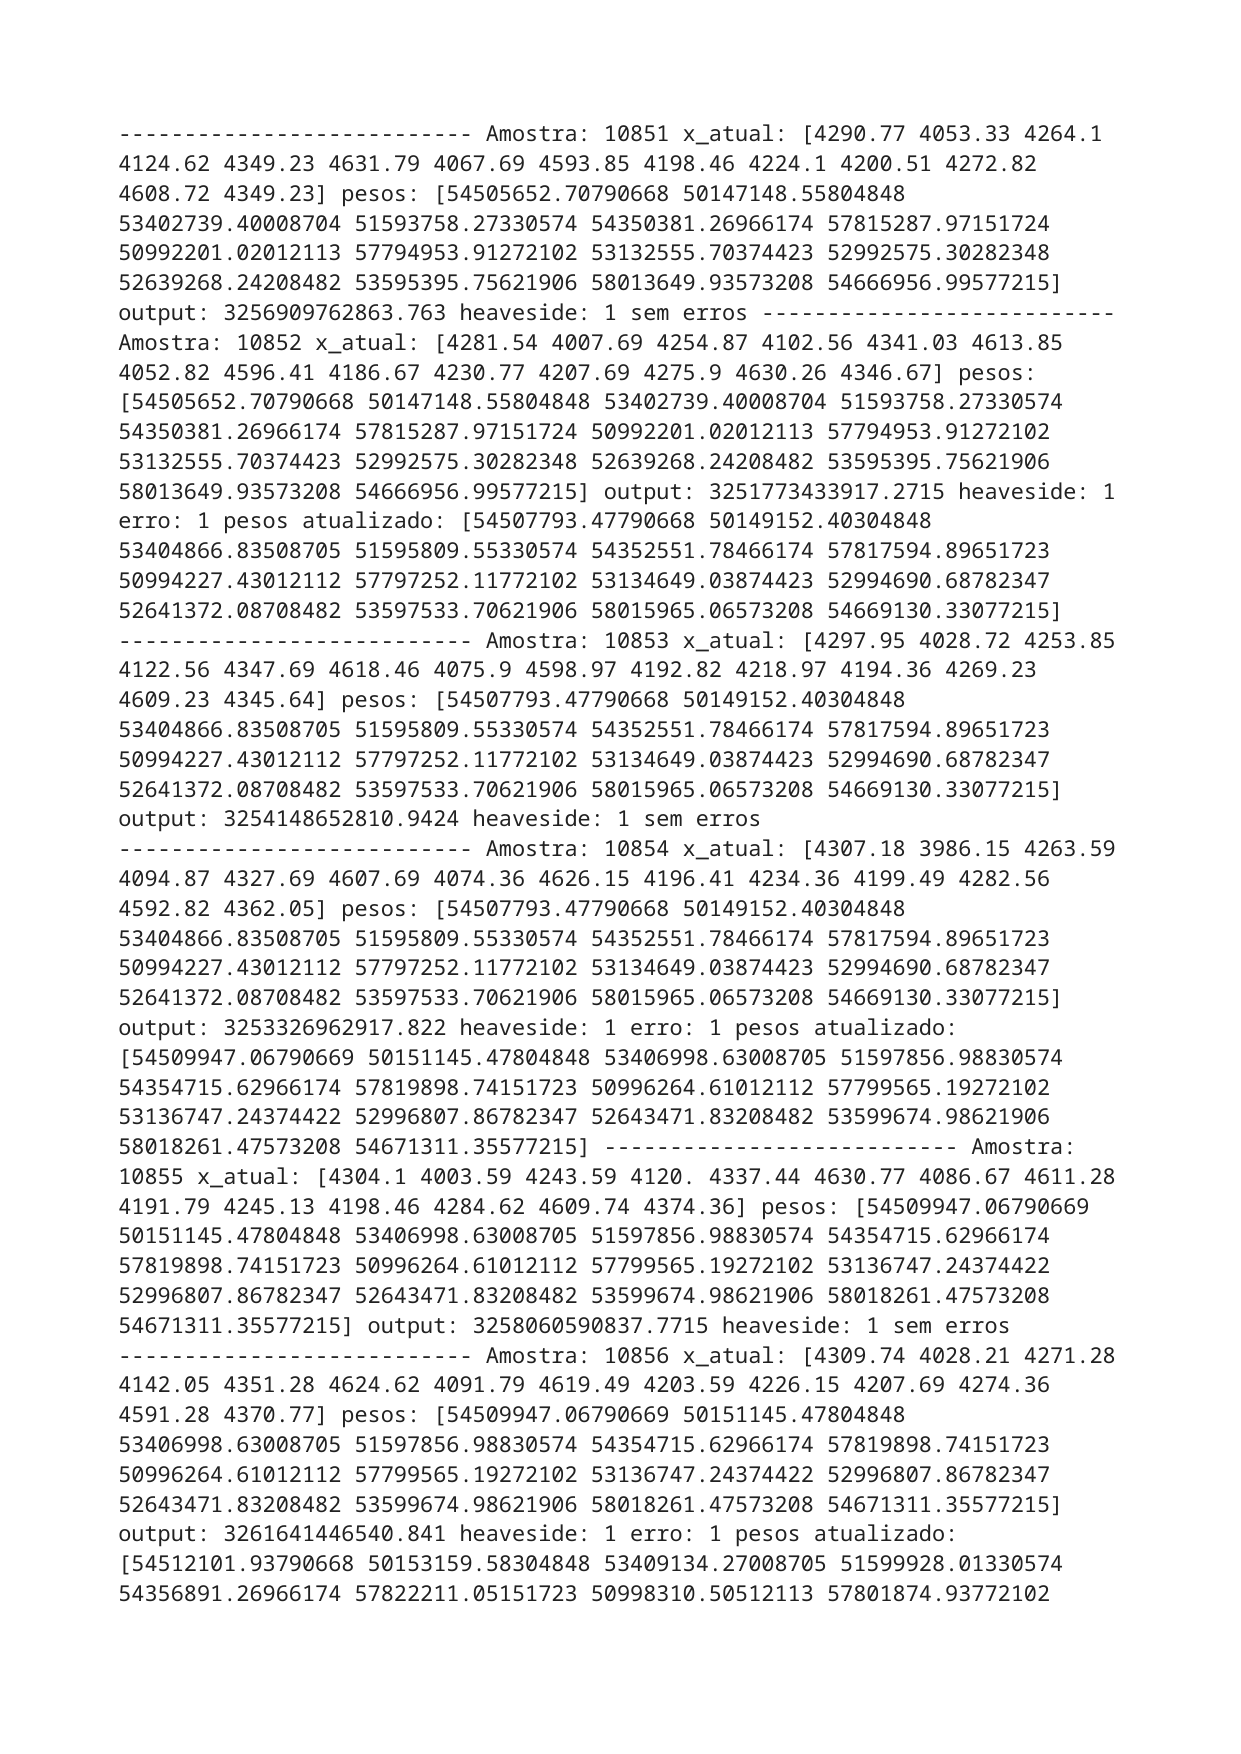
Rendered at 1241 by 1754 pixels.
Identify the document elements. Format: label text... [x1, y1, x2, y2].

text --------------------------- Amostra: 10851 x_atual: [4290.77 4053.33 4264.1 4124.62 4349.23 4631.79 4067.69 4593.85 4198.46 4224.1 4200.51 4272.82 4608.72 4349.23] pesos: [54505652.70790668 50147148.55804848 53402739.40008704 51593758.27330574 54350381.26966174 57815287.97151724 50992201.02012113 57794953.91272102 53132555.70374423 52992575.30282348 52639268.24208482 53595395.75621906 58013649.93573208 54666956.99577215] output: 3256909762863.763 heaveside: 1 sem erros --------------------------- Amostra: 10852 x_atual: [4281.54 4007.69 4254.87 4102.56 4341.03 4613.85 4052.82 4596.41 4186.67 4230.77 4207.69 4275.9 4630.26 4346.67] pesos: [54505652.70790668 50147148.55804848 53402739.40008704 51593758.27330574 54350381.26966174 57815287.97151724 50992201.02012113 57794953.91272102 53132555.70374423 52992575.30282348 52639268.24208482 53595395.75621906 58013649.93573208 54666956.99577215] output: 3251773433917.2715 heaveside: 1 erro: 1 pesos atualizado: [54507793.47790668 50149152.40304848 53404866.83508705 51595809.55330574 54352551.78466174 57817594.89651723 50994227.43012112 57797252.11772102 53134649.03874423 52994690.68782347 52641372.08708482 53597533.70621906 58015965.06573208 54669130.33077215] --------------------------- Amostra: 10853 x_atual: [4297.95 4028.72 4253.85 4122.56 4347.69 4618.46 4075.9 4598.97 4192.82 4218.97 4194.36 4269.23 4609.23 4345.64] pesos: [54507793.47790668 50149152.40304848 53404866.83508705 51595809.55330574 54352551.78466174 57817594.89651723 50994227.43012112 57797252.11772102 53134649.03874423 52994690.68782347 52641372.08708482 53597533.70621906 58015965.06573208 54669130.33077215] output: 3254148652810.9424 heaveside: 1 sem erros --------------------------- Amostra: 10854 x_atual: [4307.18 3986.15 4263.59 4094.87 4327.69 4607.69 4074.36 4626.15 4196.41 4234.36 4199.49 4282.56 4592.82 4362.05] pesos: [54507793.47790668 50149152.40304848 53404866.83508705 51595809.55330574 54352551.78466174 57817594.89651723 50994227.43012112 57797252.11772102 53134649.03874423 52994690.68782347 52641372.08708482 53597533.70621906 58015965.06573208 54669130.33077215] output: 3253326962917.822 heaveside: 1 erro: 1 pesos atualizado: [54509947.06790669 50151145.47804848 53406998.63008705 51597856.98830574 54354715.62966174 57819898.74151723 50996264.61012112 57799565.19272102 53136747.24374422 52996807.86782347 52643471.83208482 53599674.98621906 58018261.47573208 54671311.35577215] --------------------------- Amostra: 10855 x_atual: [4304.1 4003.59 4243.59 4120. 4337.44 4630.77 4086.67 4611.28 4191.79 4245.13 4198.46 4284.62 4609.74 4374.36] pesos: [54509947.06790669 50151145.47804848 53406998.63008705 51597856.98830574 54354715.62966174 57819898.74151723 50996264.61012112 57799565.19272102 53136747.24374422 52996807.86782347 52643471.83208482 53599674.98621906 58018261.47573208 54671311.35577215] output: 3258060590837.7715 heaveside: 1 sem erros --------------------------- Amostra: 10856 x_atual: [4309.74 4028.21 4271.28 4142.05 4351.28 4624.62 4091.79 4619.49 4203.59 4226.15 4207.69 4274.36 4591.28 4370.77] pesos: [54509947.06790669 50151145.47804848 53406998.63008705 51597856.98830574 54354715.62966174 57819898.74151723 50996264.61012112 57799565.19272102 53136747.24374422 52996807.86782347 52643471.83208482 53599674.98621906 58018261.47573208 54671311.35577215] output: 3261641446540.841 heaveside: 1 erro: 1 pesos atualizado: [54512101.93790668 50153159.58304848 53409134.27008705 51599928.01330574 54356891.26966174 57822211.05151723 50998310.50512113 57801874.93772102 [118, 118, 1122, 1608]
